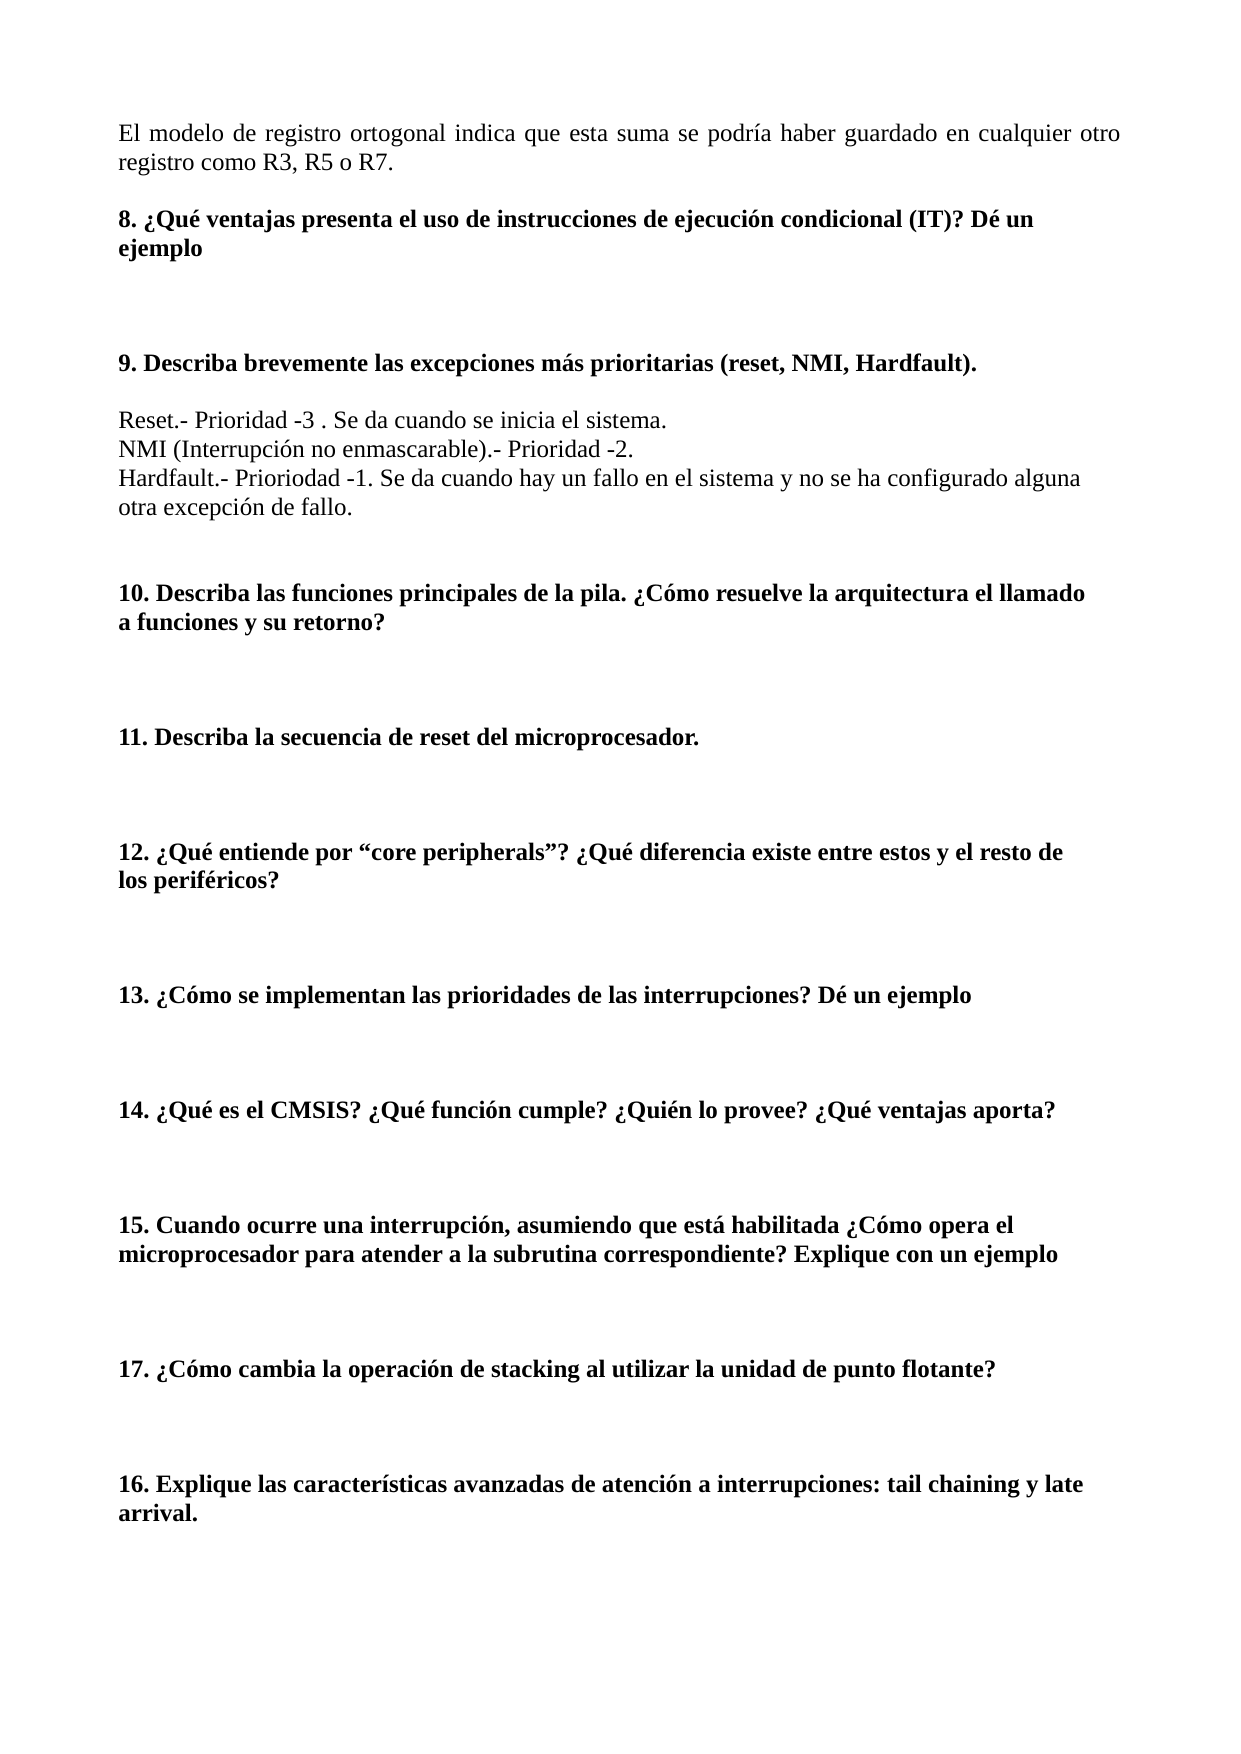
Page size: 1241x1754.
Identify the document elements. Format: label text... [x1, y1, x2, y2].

text Reset.- Prioridad -3 . Se da cuando se inicia el sistema. [118, 406, 1122, 434]
text El modelo de registro ortogonal indica que esta suma se podría haber guardado en cualquier otro registro como R3, R5 o R7. [118, 118, 1122, 176]
text 10. Describa las funciones principales de la pila. ¿Cómo resuelve la arquitectura el llamado [118, 578, 1122, 607]
text microprocesador para atender a la subrutina correspondiente? Explique con un ejemplo [118, 1239, 1122, 1268]
text NMI (Interrupción no enmascarable).- Prioridad -2. [118, 434, 1122, 463]
text ejemplo [118, 233, 1122, 262]
text arrival. [118, 1498, 1122, 1527]
text 12. ¿Qué entiende por “core peripherals”? ¿Qué diferencia existe entre estos y el resto de [118, 837, 1122, 866]
text 15. Cuando ocurre una interrupción, asumiendo que está habilitada ¿Cómo opera el [118, 1211, 1122, 1239]
text Hardfault.- Prioriodad -1. Se da cuando hay un fallo en el sistema y no se ha configurado alguna otra excepción de fallo. [118, 463, 1122, 521]
text 13. ¿Cómo se implementan las prioridades de las interrupciones? Dé un ejemplo [118, 981, 1122, 1009]
text 14. ¿Qué es el CMSIS? ¿Qué función cumple? ¿Quién lo provee? ¿Qué ventajas aporta? [118, 1096, 1122, 1124]
text 17. ¿Cómo cambia la operación de stacking al utilizar la unidad de punto flotante? [118, 1354, 1122, 1383]
text los periféricos? [118, 866, 1122, 894]
text 11. Describa la secuencia de reset del microprocesador. [118, 722, 1122, 751]
text a funciones y su retorno? [118, 607, 1122, 636]
text 16. Explique las características avanzadas de atención a interrupciones: tail chaining y late [118, 1469, 1122, 1498]
text 8. ¿Qué ventajas presenta el uso de instrucciones de ejecución condicional (IT)? Dé un [118, 204, 1122, 233]
text 9. Describa brevemente las excepciones más prioritarias (reset, NMI, Hardfault). [118, 348, 1122, 377]
